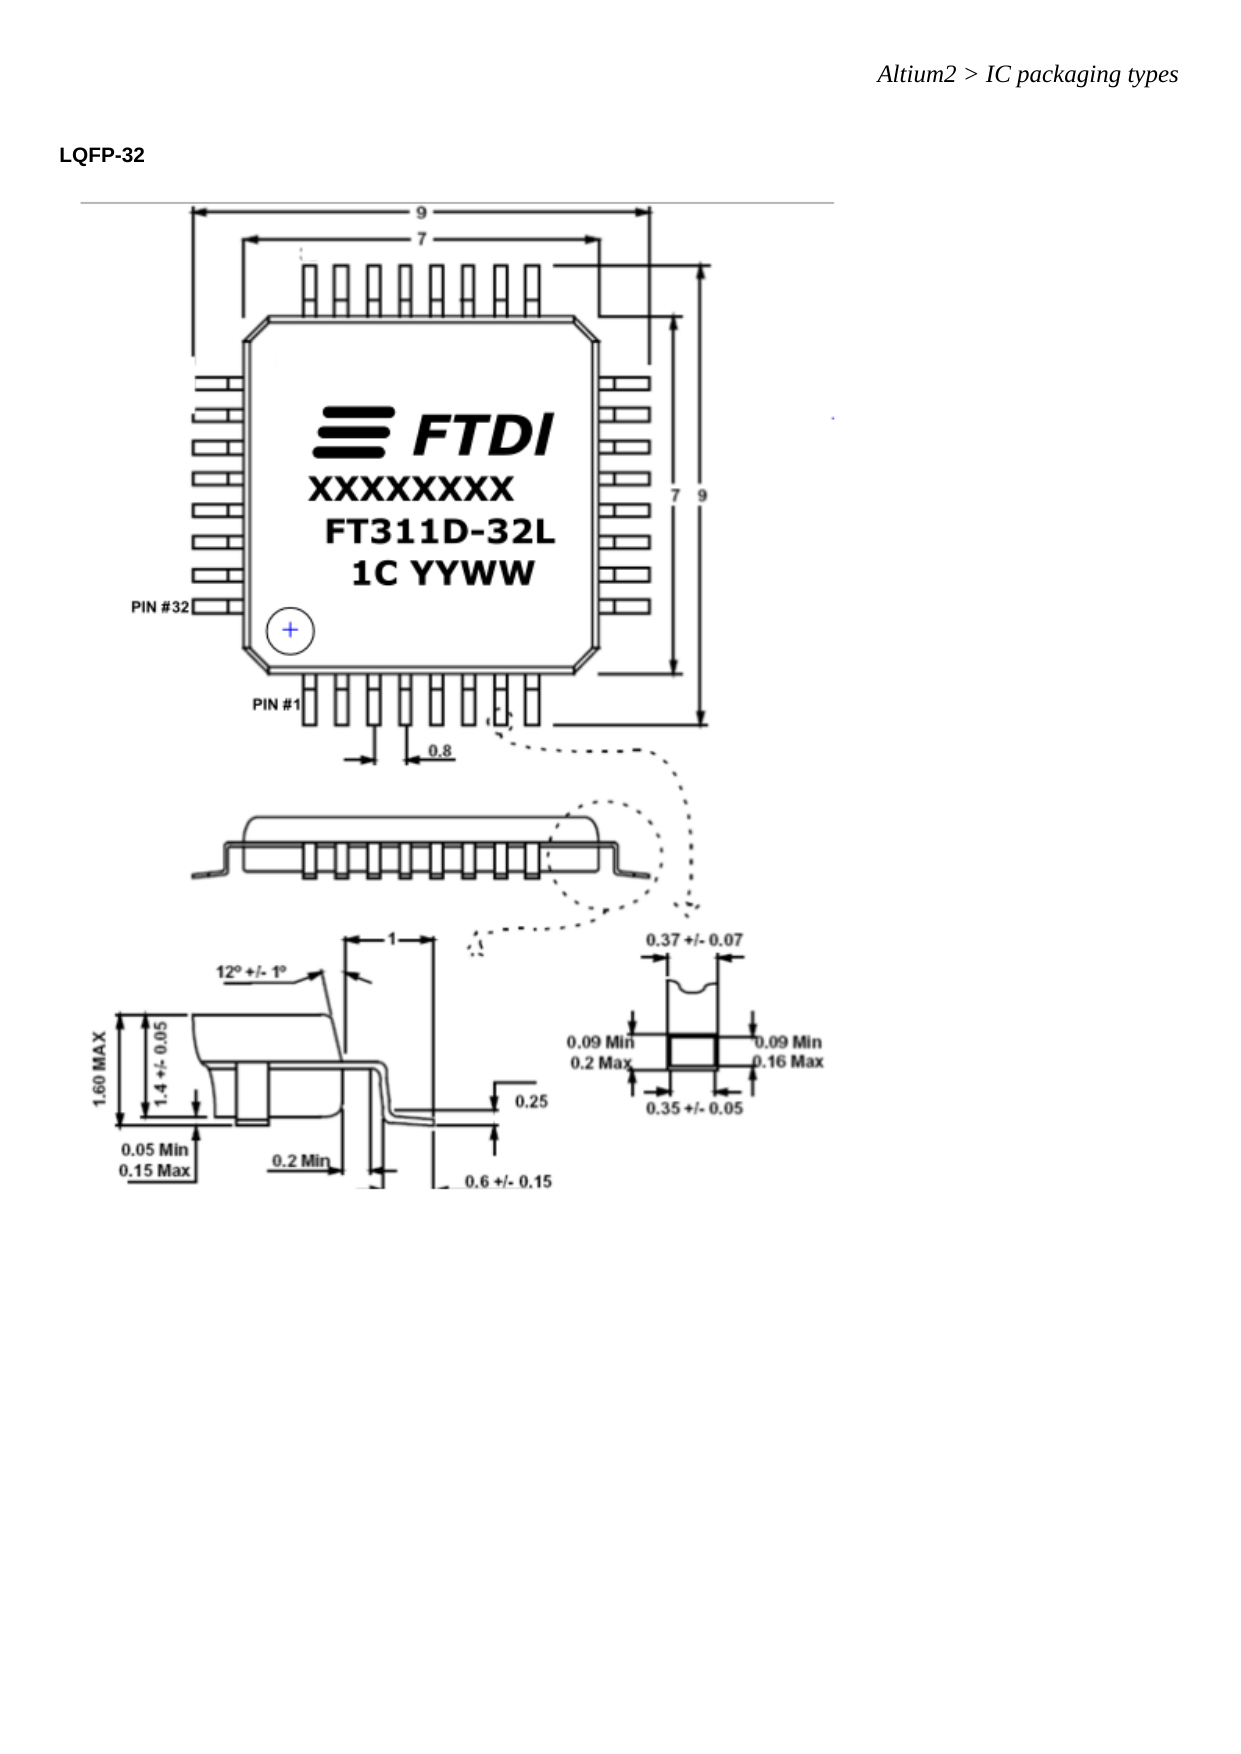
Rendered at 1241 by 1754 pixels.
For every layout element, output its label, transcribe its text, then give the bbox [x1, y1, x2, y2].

subtitle LQFP-32 [59, 143, 1181, 167]
picture [59, 179, 850, 1208]
